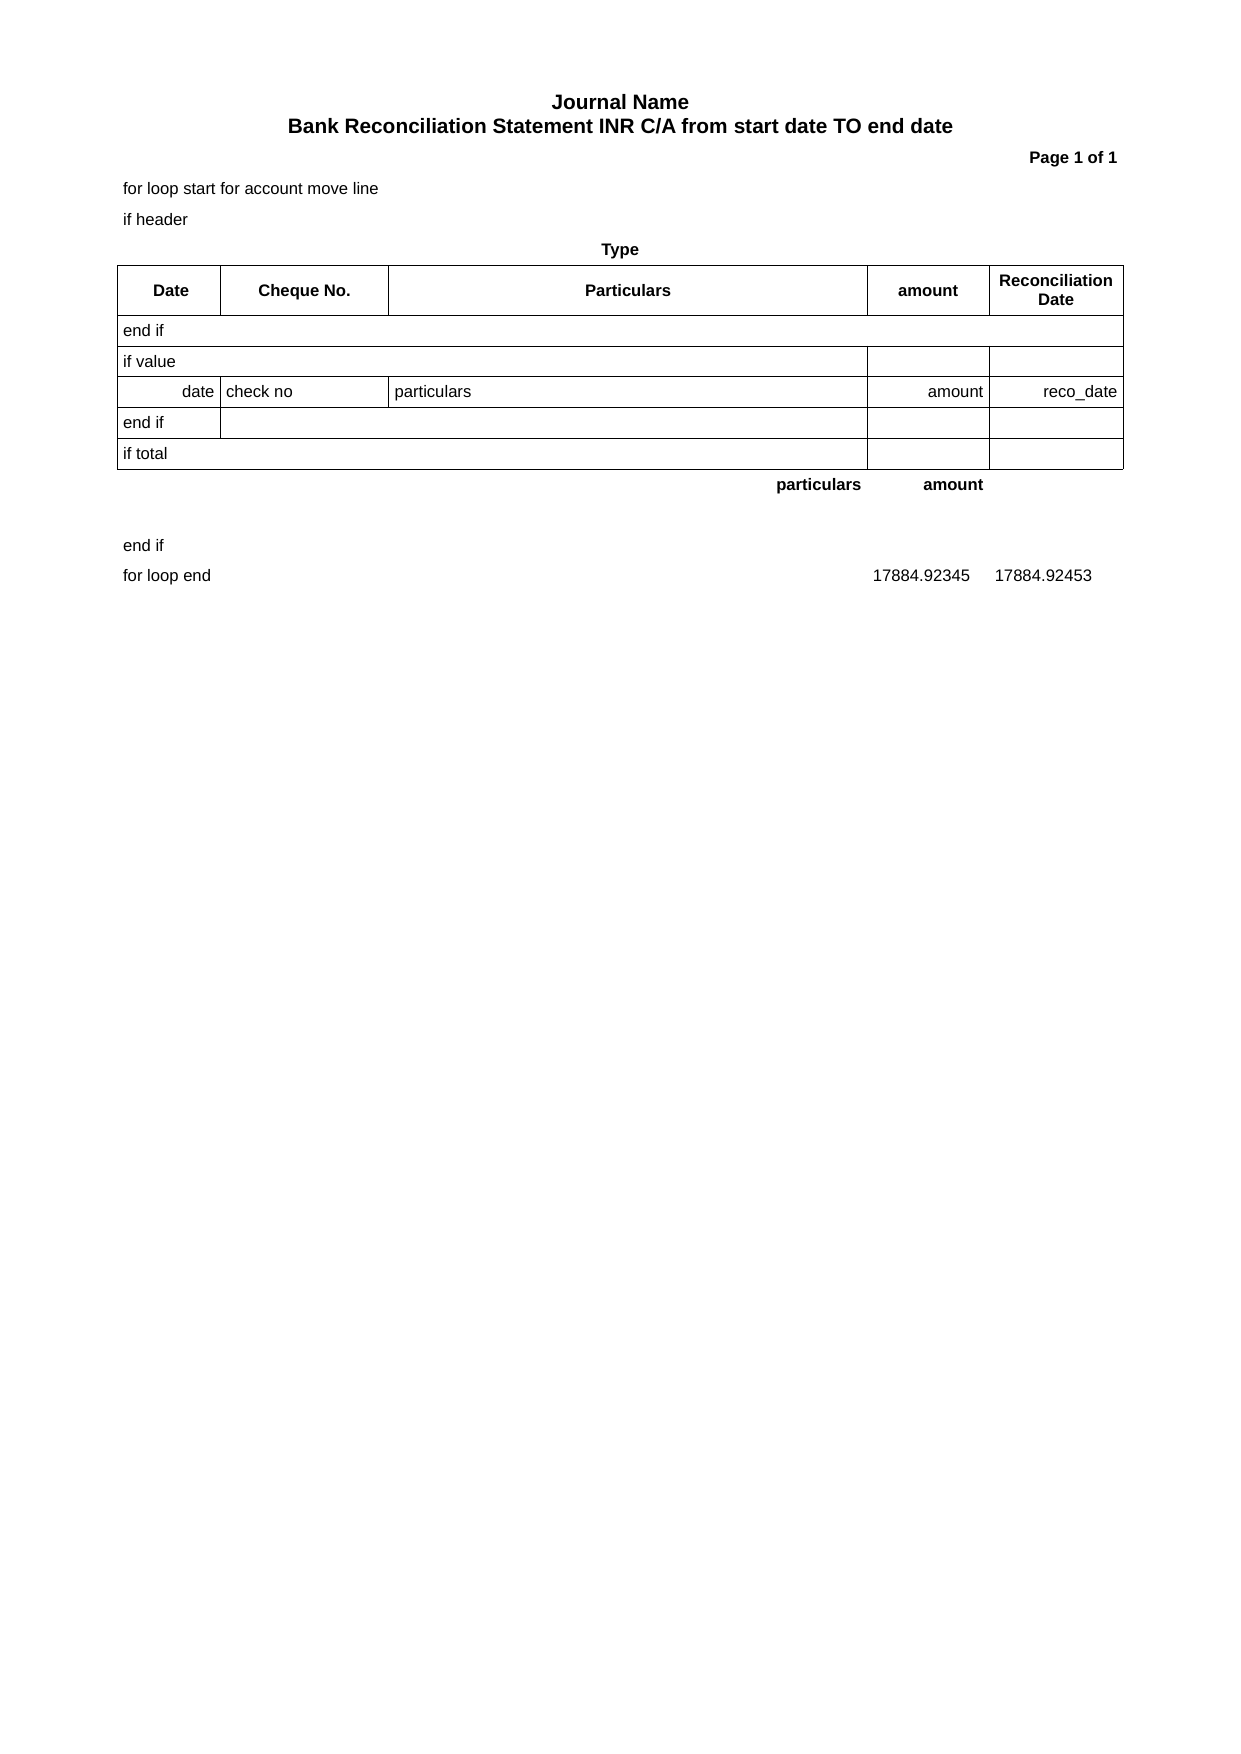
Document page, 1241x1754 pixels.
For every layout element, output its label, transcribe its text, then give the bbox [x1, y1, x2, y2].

table_cell [989, 470, 1123, 499]
table_cell [989, 530, 1123, 561]
table_cell [867, 530, 989, 561]
table_cell [220, 530, 867, 561]
table_cell if value [118, 347, 867, 376]
table_cell [868, 408, 989, 438]
table_cell if header [117, 204, 1123, 234]
table_cell [990, 347, 1123, 376]
table_cell Reconciliation Date [990, 266, 1123, 315]
table_cell [990, 439, 1123, 468]
table_cell 17884.92345 [867, 561, 989, 591]
table_cell amount [868, 266, 989, 315]
table_cell [117, 499, 1123, 530]
table_cell [868, 439, 989, 468]
table_cell end if [118, 408, 220, 438]
table_header [117, 143, 220, 173]
table_header Page 1 of 1 [867, 143, 1123, 173]
table_cell Date [118, 266, 220, 315]
table_cell reco_date [990, 377, 1123, 407]
table_cell particulars [389, 377, 867, 407]
table_cell Particulars [389, 266, 867, 315]
table_cell check no [221, 377, 388, 407]
table_cell [221, 408, 867, 438]
table_cell amount [867, 470, 989, 499]
table_cell for loop end [117, 561, 867, 591]
table_cell for loop start for account move line [117, 173, 1123, 204]
table_cell end if [117, 530, 220, 561]
table_cell end if [118, 316, 1123, 346]
table_cell 17884.92453 [989, 561, 1123, 591]
table_cell if total [118, 439, 867, 468]
table_cell [990, 408, 1123, 438]
table_cell amount [868, 377, 989, 407]
table_cell date [118, 377, 220, 407]
table_cell Cheque No. [221, 266, 388, 315]
table_cell Type [117, 234, 1123, 265]
table_cell particulars [117, 470, 867, 499]
table_header [220, 143, 867, 173]
table_cell [868, 347, 989, 376]
